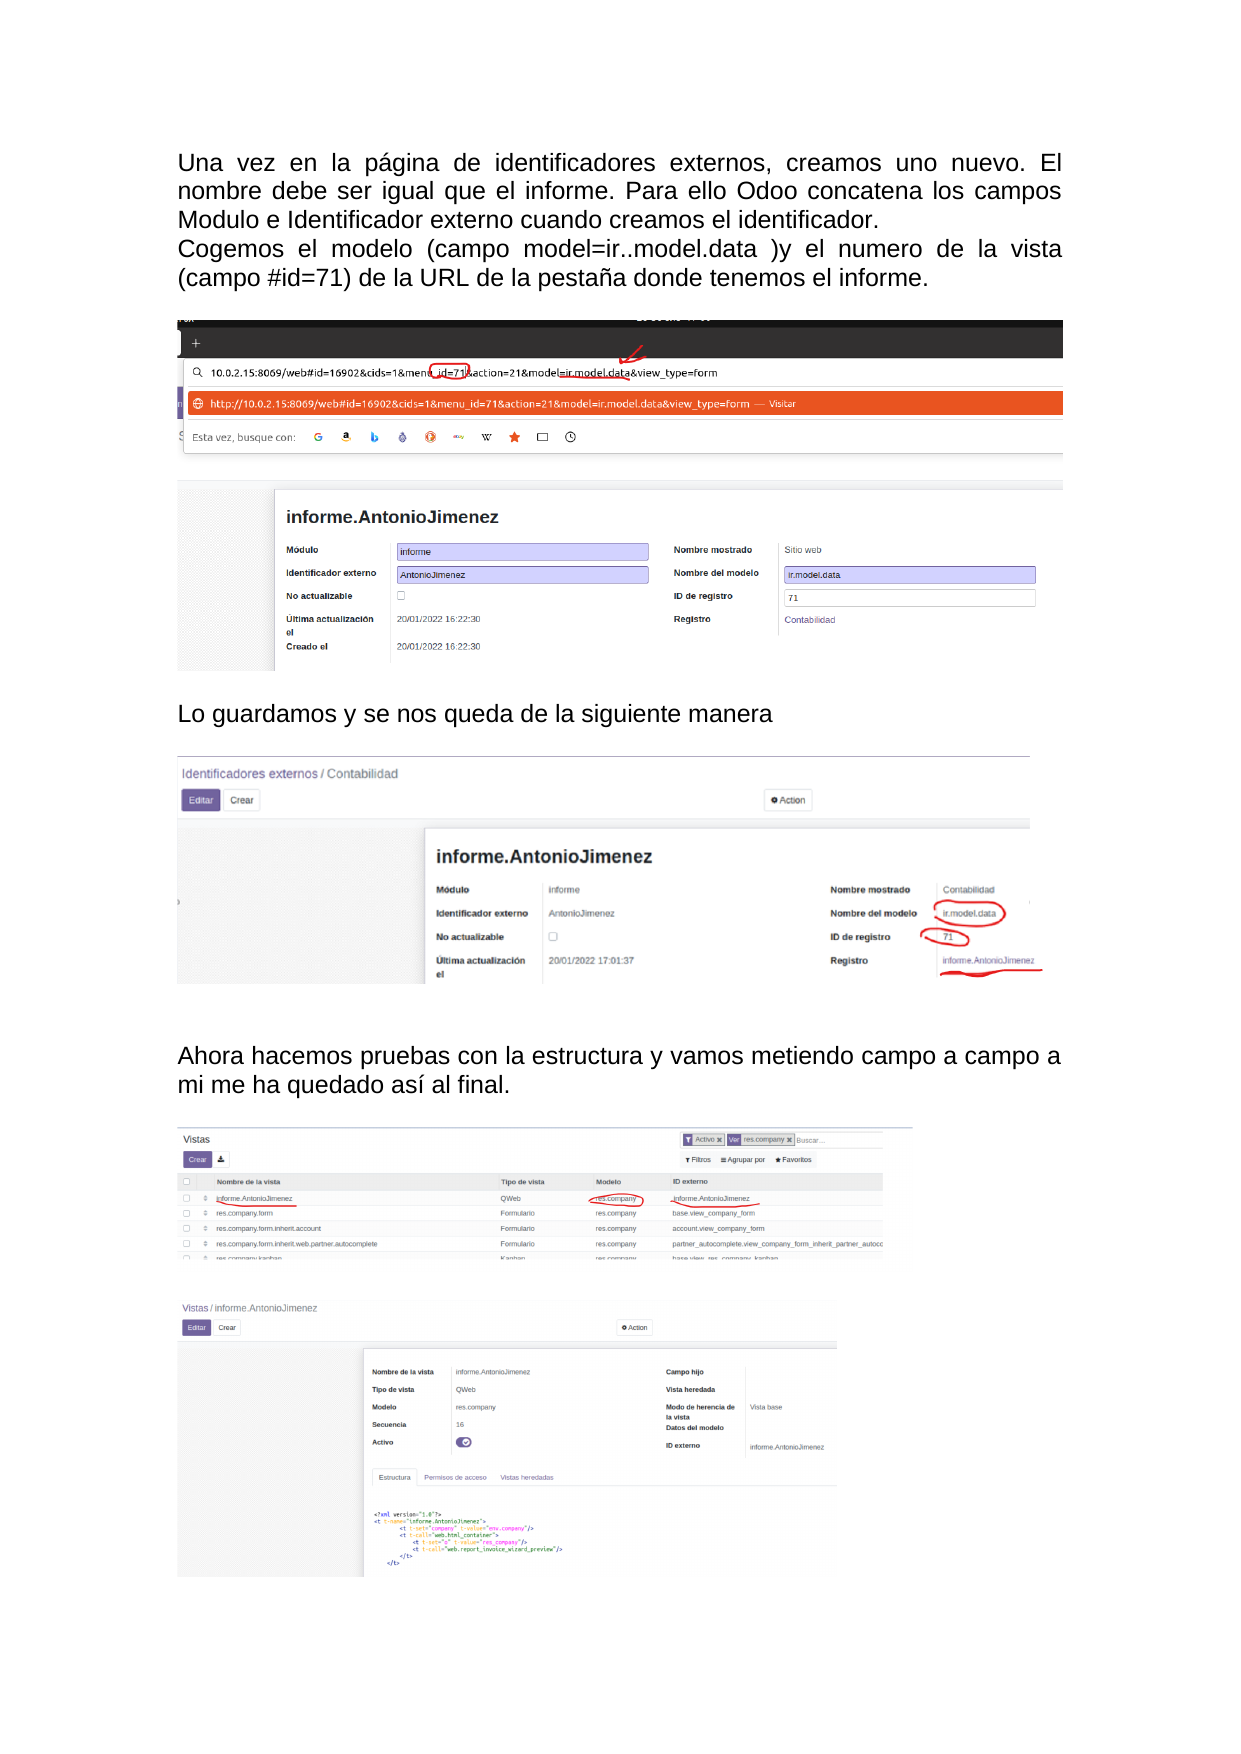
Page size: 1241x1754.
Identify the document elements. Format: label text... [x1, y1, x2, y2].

text Ahora hacemos pruebas con la estructura y vamos metiendo campo a campo a mi me ha quedado así al final. [177, 1041, 1063, 1098]
text Una vez en la página de identificadores externos, creamos uno nuevo. El nombre debe ser igual que el informe. Para ello Odoo concatena los campos Modulo e Identificador externo cuando creamos el identificador. [177, 148, 1063, 234]
text Lo guardamos y se nos queda de la siguiente manera [177, 699, 1063, 728]
text Cogemos el modelo (campo model=ir..model.data )y el numero de la vista (campo #id=71) de la URL de la pestaña donde tenemos el informe. [177, 234, 1063, 291]
